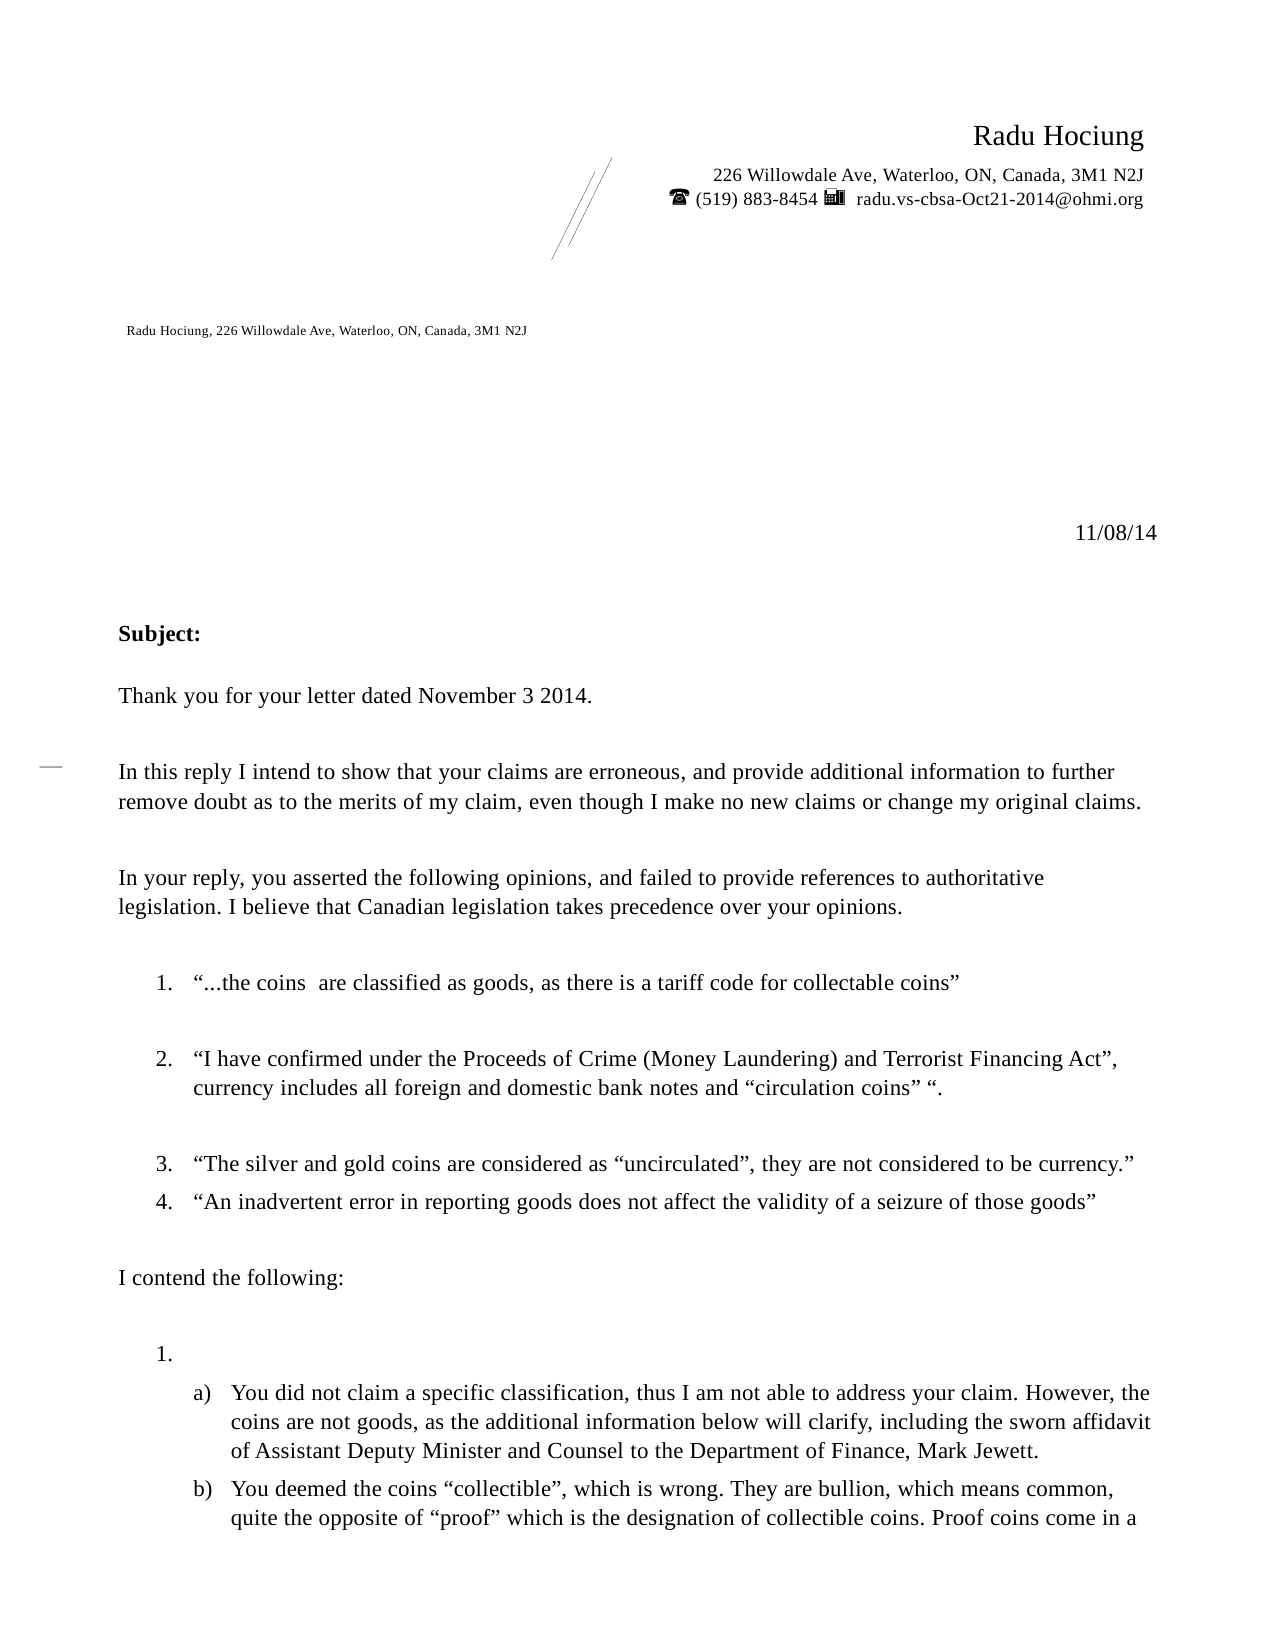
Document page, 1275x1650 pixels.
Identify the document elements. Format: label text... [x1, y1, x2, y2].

text <Post Town> <County> <Postcode> [125, 440, 564, 466]
text In this reply I intend to show that your claims are erroneous, and provide additional information to further remove doubt as to the merits of my claim, even though I make no new claims or change my original claims. [118, 759, 1157, 814]
text 226 Willowdale Ave, Waterloo, ON, Canada, 3M1 N2J [600, 164, 1144, 185]
text Subject: <Request for Ministerial Decision CS-74472/4273-14-0724> [118, 621, 1157, 646]
list “The silver and gold coins are considered as “uncirculated”, they are not considered to be currency.” [156, 1151, 1157, 1177]
list You deemed the coins “collectible”, which is wrong. They are bullion, which means common, quite the opposite of “proof” which is the designation of collectible coins. Proof coins come in a [193, 1476, 1157, 1531]
text Radu Hociung, 226 Willowdale Ave, Waterloo, ON, Canada, 3M1 N2J [126, 323, 564, 338]
text — [39, 758, 105, 779]
text ☎ (519) 883-8454  radu.vs-cbsa-Oct21-2014@ohmi.org [587, 188, 1144, 210]
text [549, 164, 608, 185]
text <Company> [125, 382, 564, 407]
text 11/08/14 [620, 520, 1157, 546]
text Thank you for your letter dated November 3 2014. [118, 683, 1157, 709]
list “I have confirmed under the Proceeds of Crime (Money Laundering) and Terrorist Financing Act”, currency includes all foreign and domestic bank notes and “circulation coins” “. [156, 1046, 1157, 1101]
text In your reply, you asserted the following opinions, and failed to provide references to authoritative legislation. I believe that Canadian legislation takes precedence over your opinions. [118, 864, 1157, 919]
list You did not claim a specific classification, thus I am not able to address your claim. However, the coins are not goods, as the additional information below will clarify, including the sworn affidavit of Assistant Deputy Minister and Counsel to the Department of Finance, Mark Jewett. [193, 1379, 1157, 1463]
list “An inadvertent error in reporting goods does not affect the validity of a seizure of those goods” [156, 1189, 1157, 1215]
text I contend the following: [118, 1265, 1157, 1291]
text <Forename> <Surname> [125, 352, 564, 378]
list “...the coins are classified as goods, as there is a tariff code for collectable coins” [156, 970, 1157, 995]
subtitle Radu Hociung [549, 119, 1144, 152]
text <Street> [125, 411, 564, 436]
